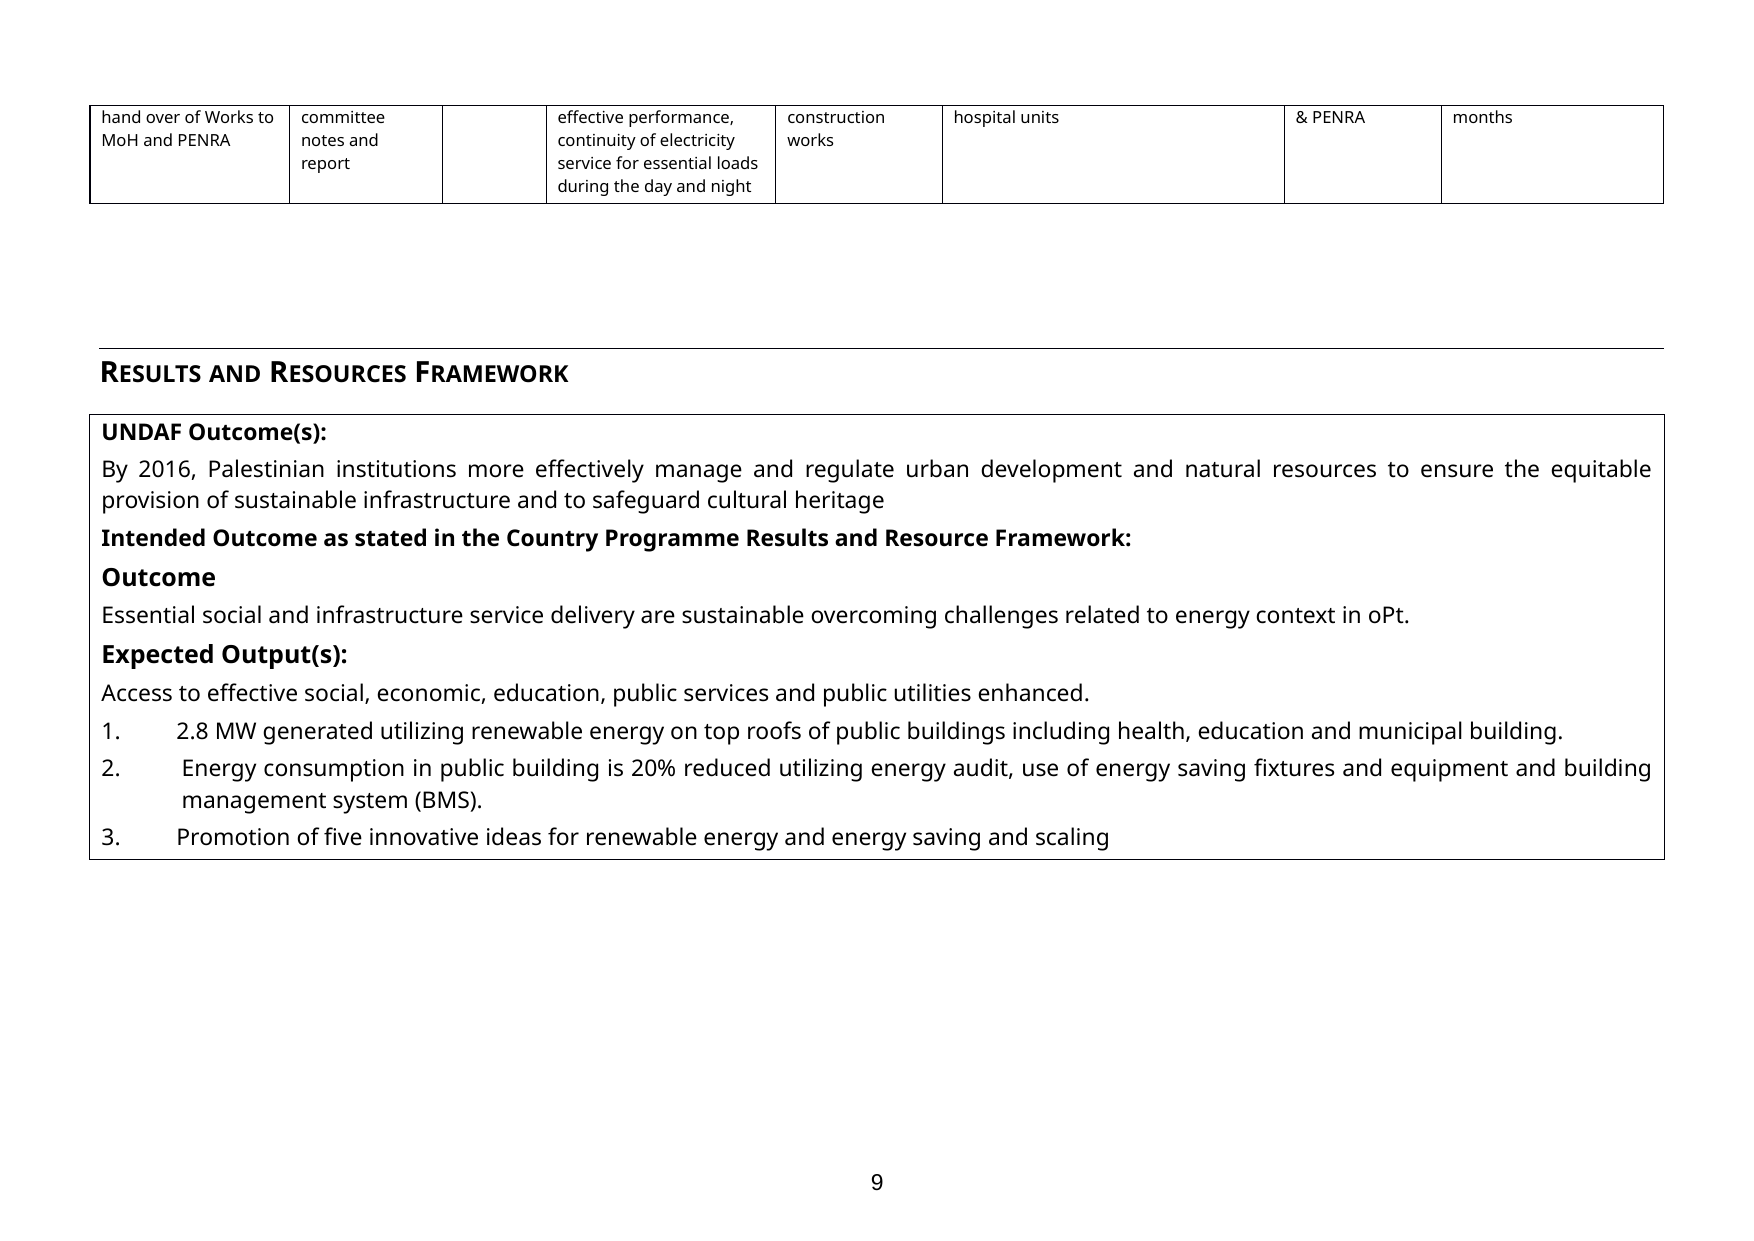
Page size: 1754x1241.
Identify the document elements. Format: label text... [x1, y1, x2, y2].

table_cell & PENRA [1285, 106, 1441, 203]
table_cell committee notes and report [290, 106, 442, 203]
table_cell hospital units [943, 106, 1284, 203]
table_header UNDAF Outcome(s): By 2016, Palestinian institutions more effectively manage and regulate urban development and natural resources to ensure the equitable provision of sustainable infrastructure and to safeguard cultural heritage Intended Outcome as stated in the Country Programme Results and Resource Framework: Outcome Essential social and infrastructure service delivery are sustainable overcoming challenges related to energy context in oPt. Expected Output(s): Access to effective social, economic, education, public services and public utilities enhanced. 1. 2.8 MW generated utilizing renewable energy on top roofs of public buildings including health, education and municipal building. 2. Energy consumption in public building is 20% reduced utilizing energy audit, use of energy saving fixtures and equipment and building management system (BMS). 3. Promotion of five innovative ideas for renewable energy and energy saving and scaling [90, 415, 1664, 858]
table_cell hand over of Works to MoH and PENRA [91, 106, 289, 203]
table_cell construction works [776, 106, 942, 203]
table_cell [443, 106, 546, 203]
subtitle Results and Resources Framework [99, 349, 1664, 391]
table_cell effective performance, continuity of electricity service for essential loads during the day and night [547, 106, 775, 203]
table_cell months [1442, 106, 1663, 203]
